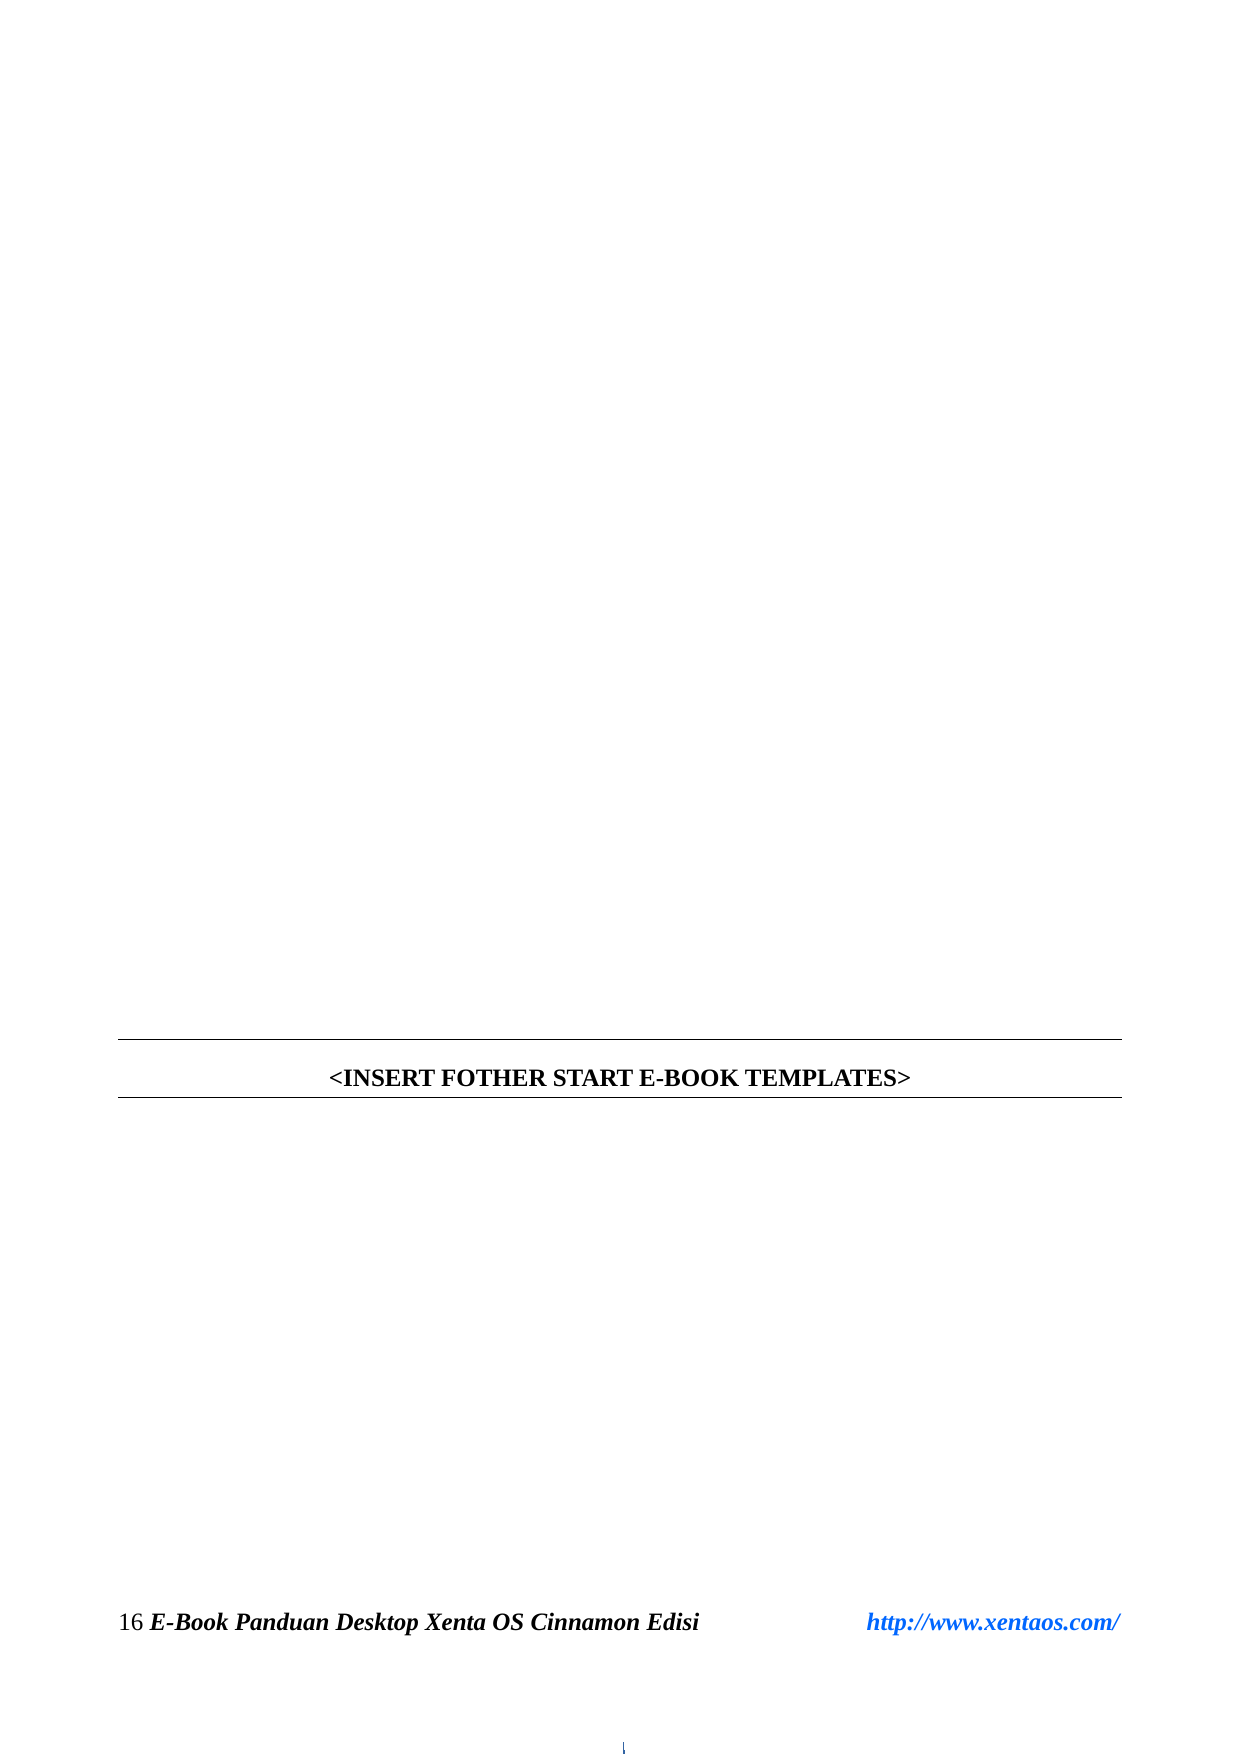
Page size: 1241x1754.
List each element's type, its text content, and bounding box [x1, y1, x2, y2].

text <INSERT FOTHER START E-BOOK TEMPLATES> [118, 1059, 1122, 1097]
